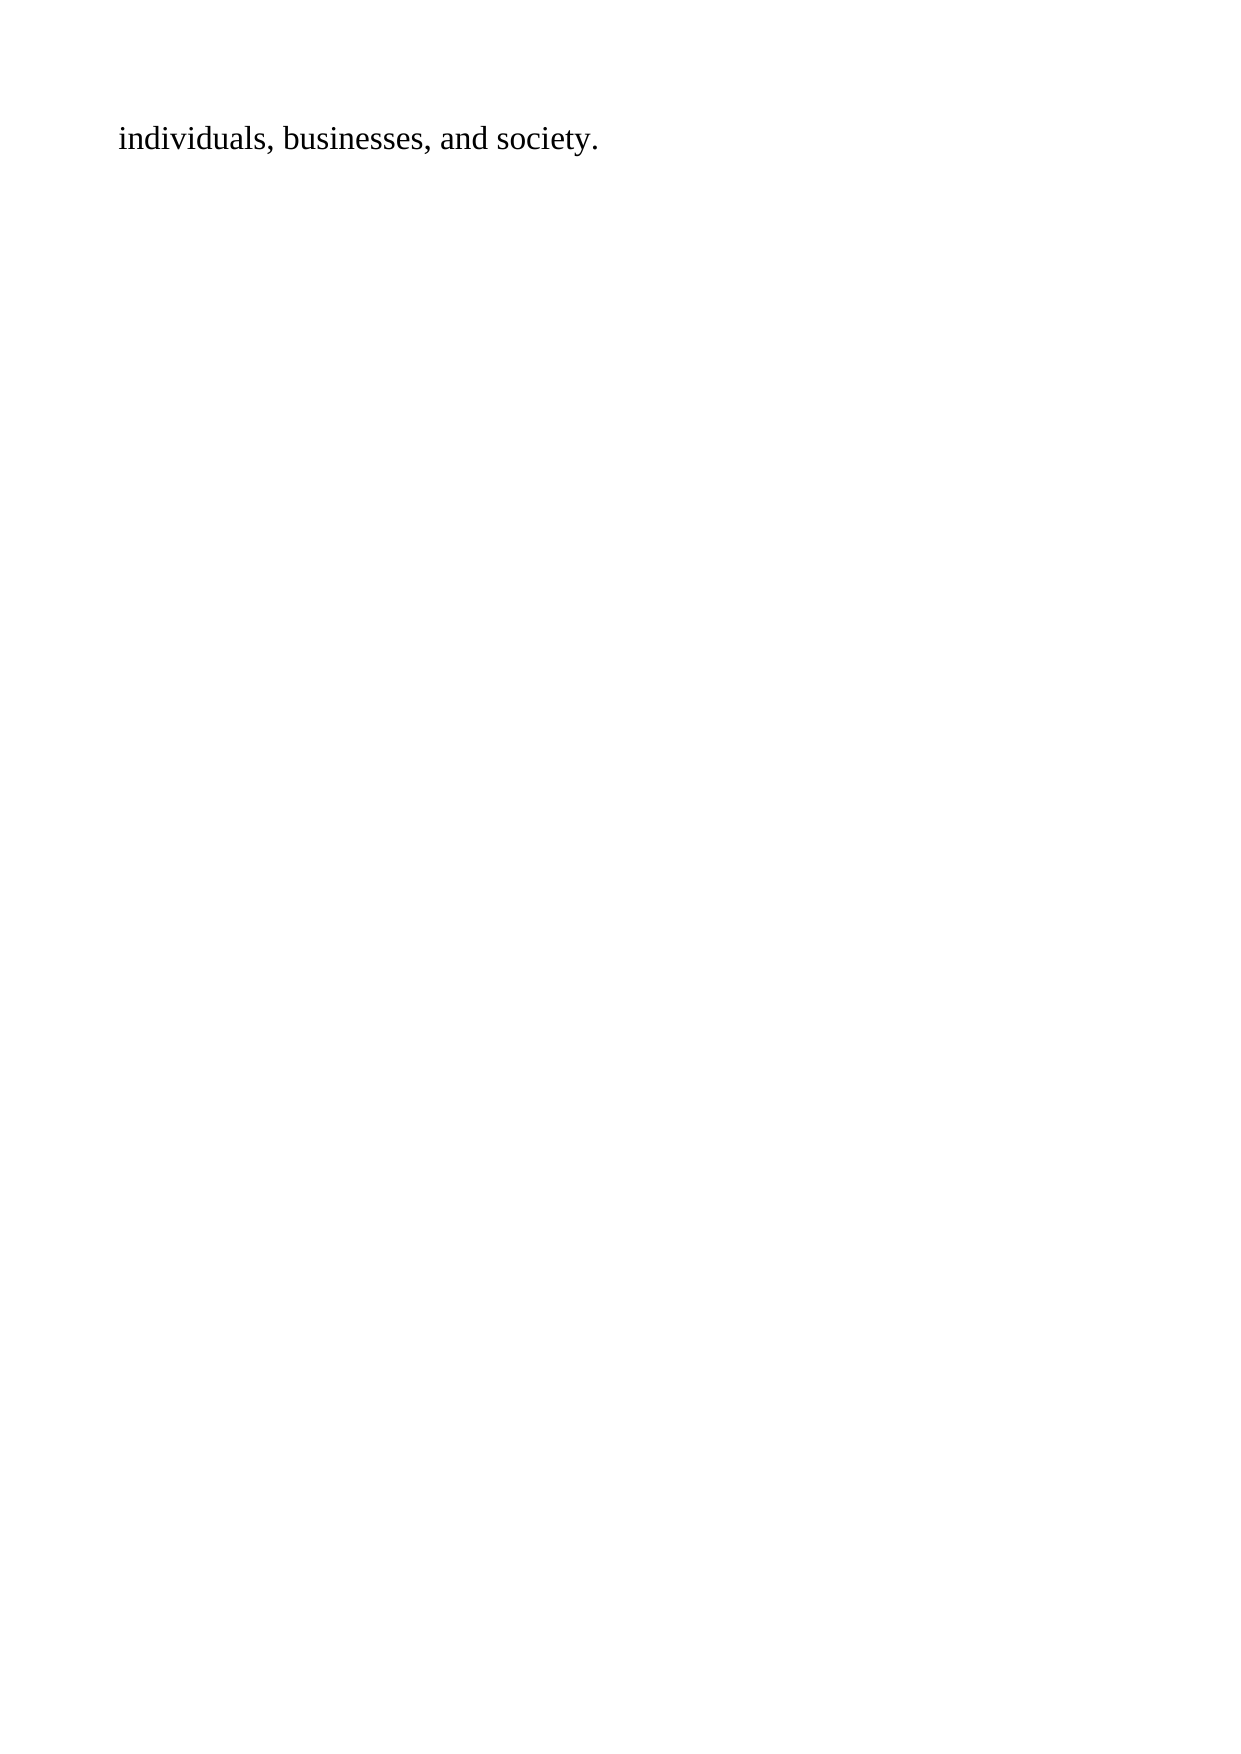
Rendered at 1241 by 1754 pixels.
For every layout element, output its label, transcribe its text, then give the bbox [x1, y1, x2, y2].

text individuals, businesses, and society. [118, 118, 1122, 156]
